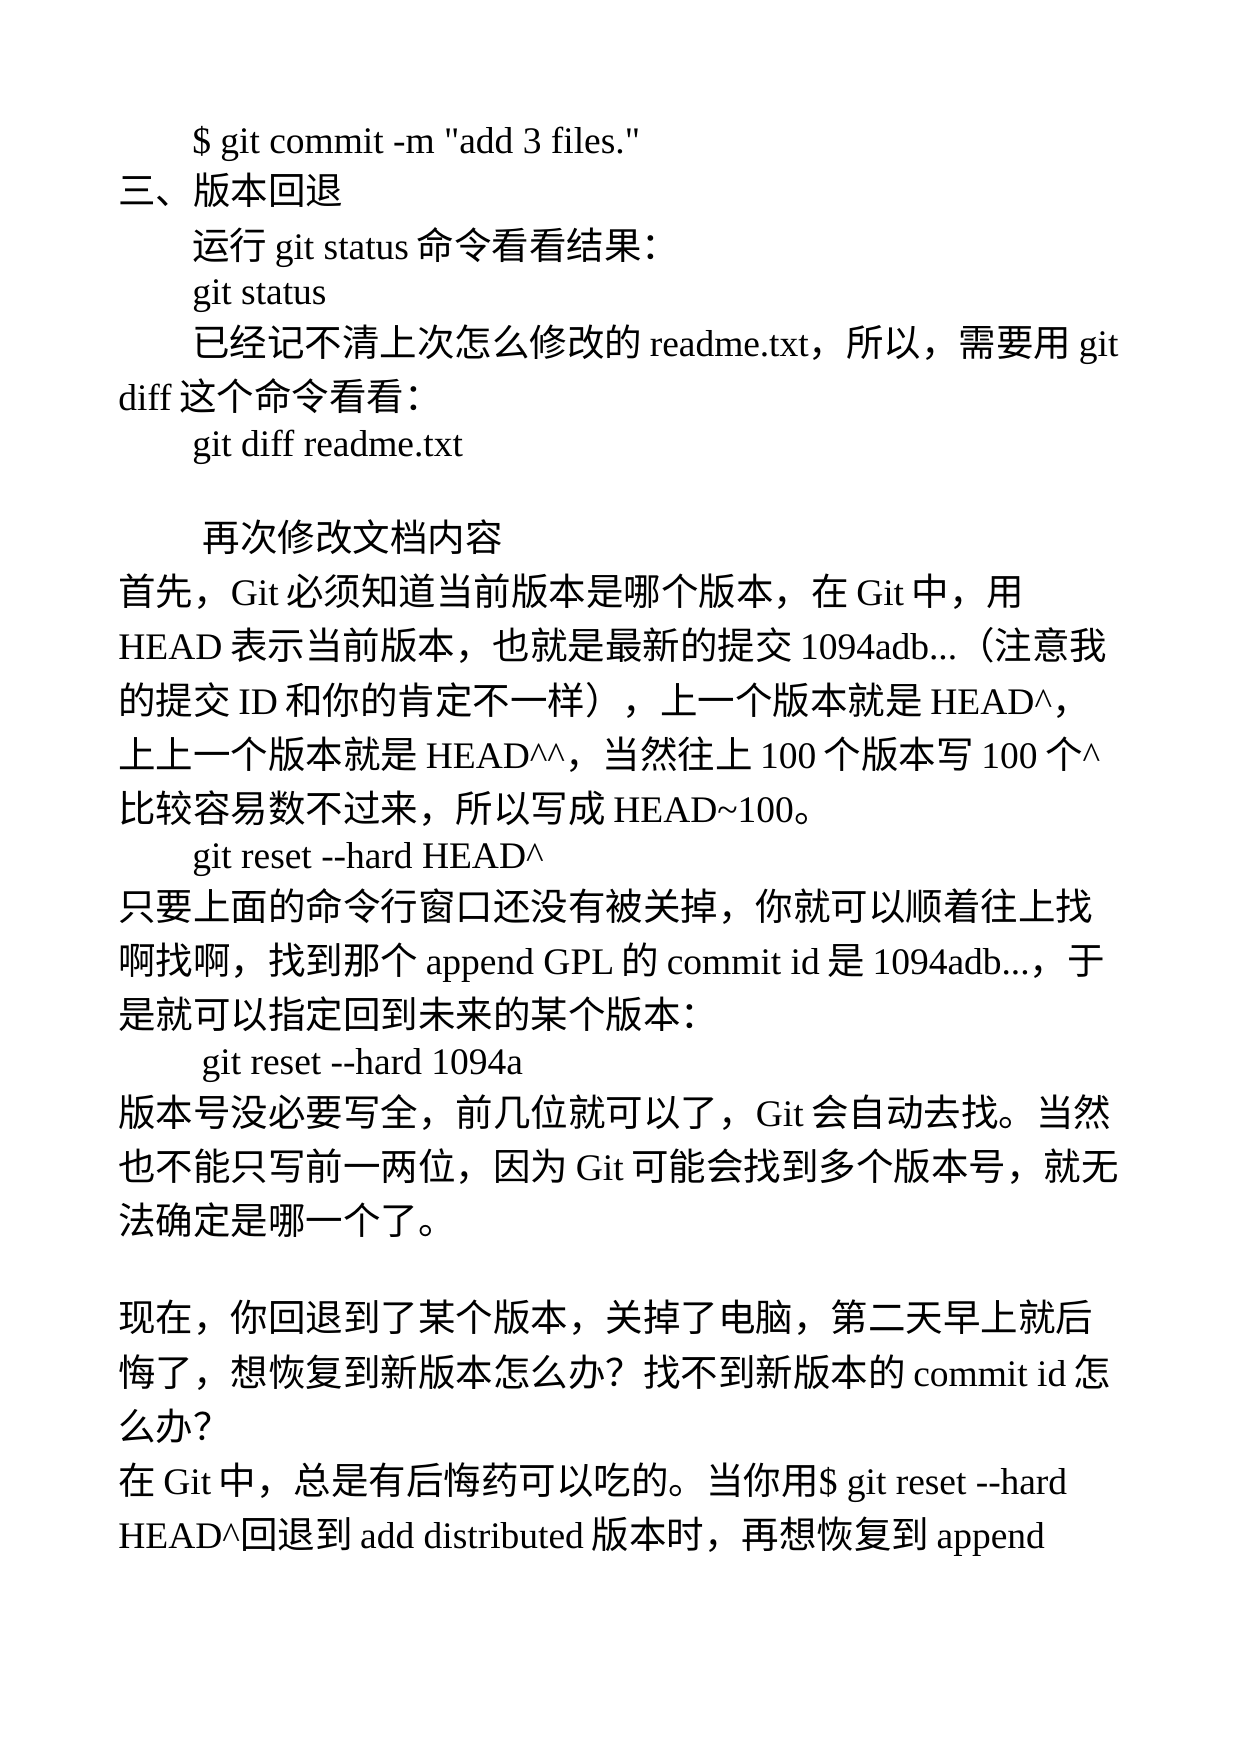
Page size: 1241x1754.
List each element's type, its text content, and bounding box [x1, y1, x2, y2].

text git reset --hard HEAD^ [118, 833, 1122, 876]
text git status [118, 270, 1122, 313]
text 运行git status命令看看结果： [118, 216, 1122, 270]
text 现在，你回退到了某个版本，关掉了电脑，第二天早上就后悔了，想恢复到新版本怎么办？找不到新版本的commit id怎么办？ [118, 1288, 1122, 1451]
text 已经记不清上次怎么修改的readme.txt，所以，需要用git diff这个命令看看： [118, 313, 1122, 421]
text 再次修改文档内容 [118, 508, 1122, 562]
text $ git commit -m "add 3 files." [118, 118, 1122, 161]
text 版本号没必要写全，前几位就可以了，Git会自动去找。当然也不能只写前一两位，因为Git可能会找到多个版本号，就无法确定是哪一个了。 [118, 1082, 1122, 1245]
text git diff readme.txt [118, 421, 1122, 464]
text 在Git中，总是有后悔药可以吃的。当你用$ git reset --hard HEAD^回退到add distributed版本时，再想恢复到append [118, 1451, 1122, 1560]
text 只要上面的命令行窗口还没有被关掉，你就可以顺着往上找啊找啊，找到那个append GPL的commit id是1094adb...，于是就可以指定回到未来的某个版本： [118, 876, 1122, 1039]
text git reset --hard 1094a [118, 1039, 1122, 1082]
text 三、版本回退 [118, 161, 1122, 216]
text 首先，Git必须知道当前版本是哪个版本，在Git中，用HEAD表示当前版本，也就是最新的提交1094adb...（注意我的提交ID和你的肯定不一样），上一个版本就是HEAD^，上上一个版本就是HEAD^^，当然往上100个版本写100个^比较容易数不过来，所以写成HEAD~100。 [118, 562, 1122, 833]
